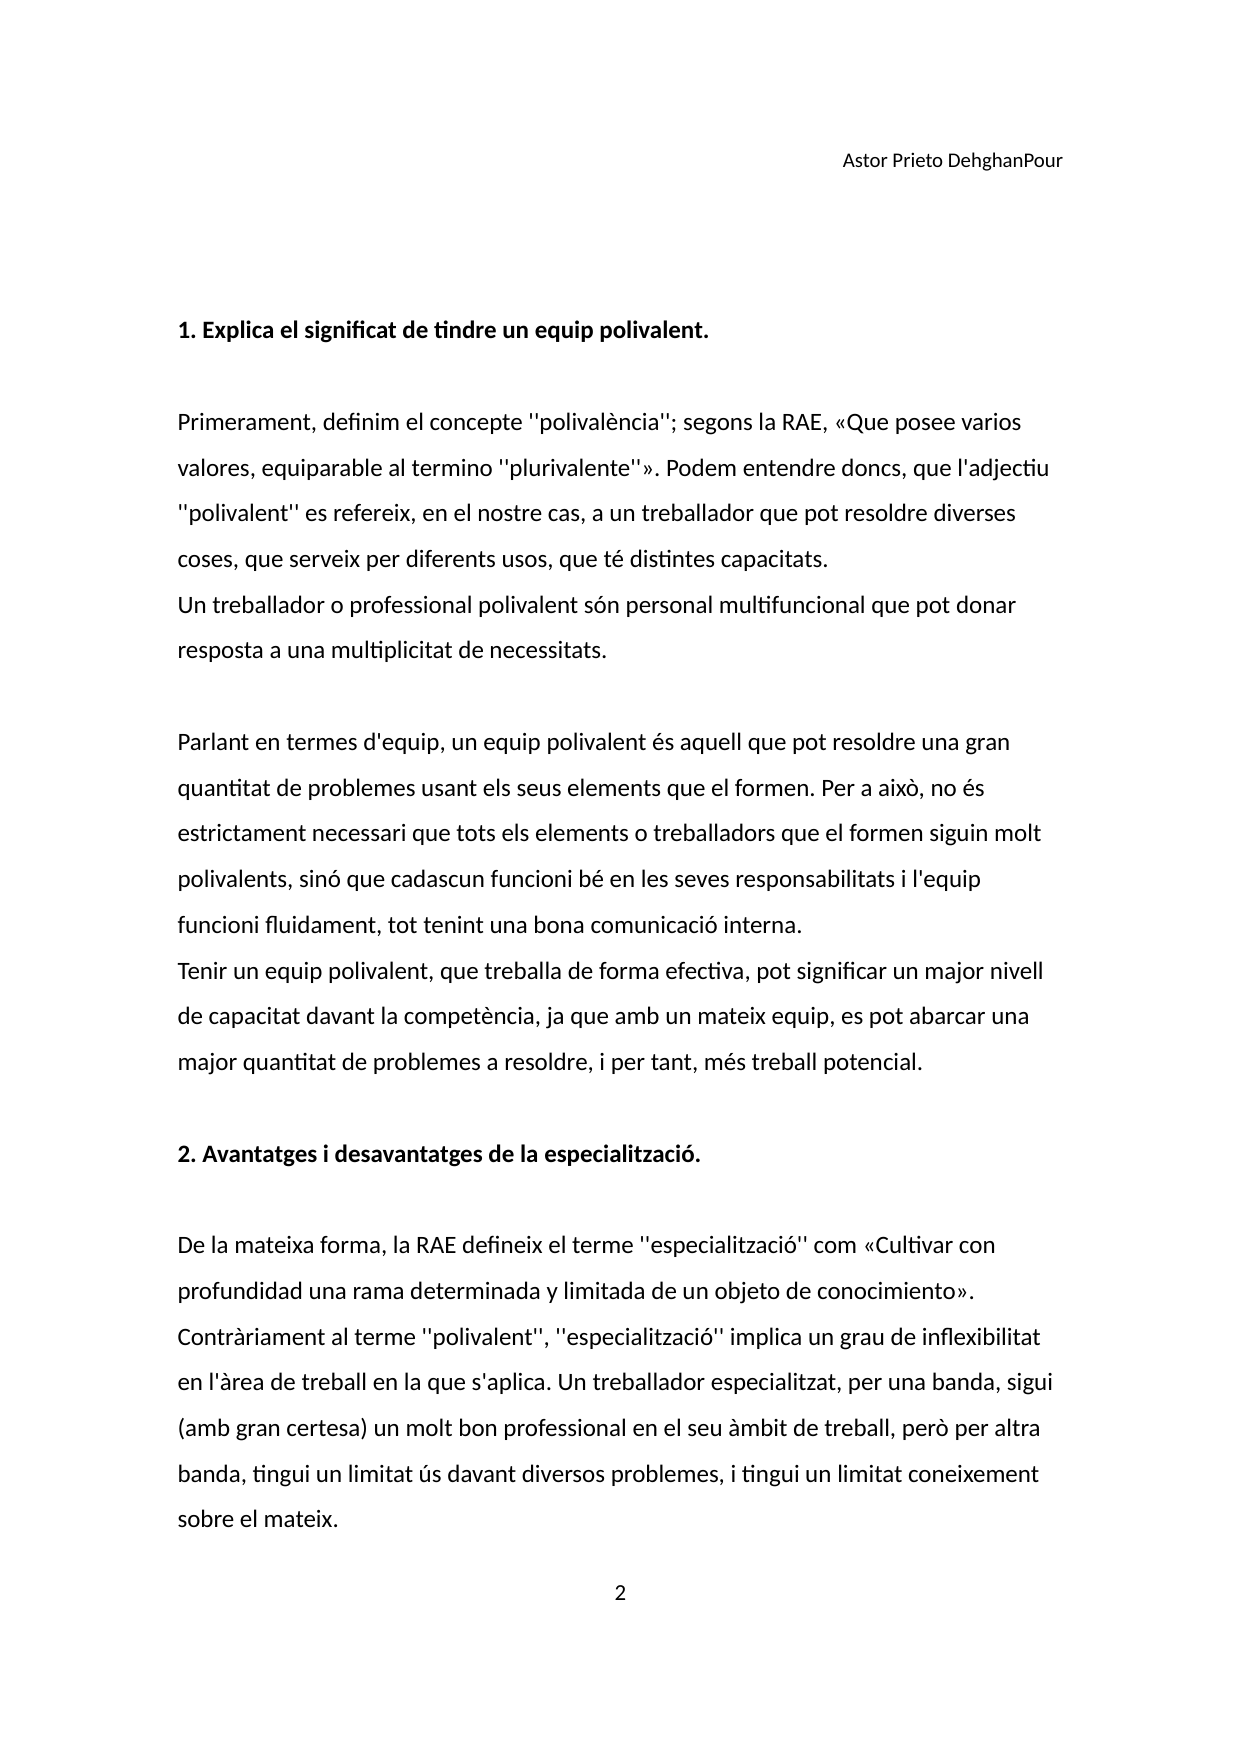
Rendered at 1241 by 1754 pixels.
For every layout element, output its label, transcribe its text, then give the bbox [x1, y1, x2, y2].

text Parlant en termes d'equip, un equip polivalent és aquell que pot resoldre una gran quantitat de problemes usant els seus elements que el formen. Per a això, no és estrictament necessari que tots els elements o treballadors que el formen siguin molt polivalents, sinó que cadascun funcioni bé en les seves responsabilitats i l'equip funcioni fluidament, tot tenint una bona comunicació interna. [177, 726, 1063, 939]
text Un treballador o professional polivalent són personal multifuncional que pot donar resposta a una multiplicitat de necessitats. [177, 589, 1063, 665]
text De la mateixa forma, la RAE defineix el terme ''especialització'' com «Cultivar con profundidad una rama determinada y limitada de un objeto de conocimiento». Contràriament al terme ''polivalent'', ''especialització'' implica un grau de inflexibilitat en l'àrea de treball en la que s'aplica. Un treballador especialitzat, per una banda, sigui (amb gran certesa) un molt bon professional en el seu àmbit de treball, però per altra banda, tingui un limitat ús davant diversos problemes, i tingui un limitat coneixement sobre el mateix. [177, 1229, 1063, 1534]
text 2. Avantatges i desavantatges de la especialització. [177, 1138, 1063, 1168]
text 1. Explica el significat de tindre un equip polivalent. [177, 314, 1063, 345]
text Primerament, definim el concepte ''polivalència''; segons la RAE, «Que posee varios valores, equiparable al termino ''plurivalente''». Podem entendre doncs, que l'adjectiu ''polivalent'' es refereix, en el nostre cas, a un treballador que pot resoldre diverses coses, que serveix per diferents usos, que té distintes capacitats. [177, 406, 1063, 574]
text Tenir un equip polivalent, que treballa de forma efectiva, pot significar un major nivell de capacitat davant la competència, ja que amb un mateix equip, es pot abarcar una major quantitat de problemes a resoldre, i per tant, més treball potencial. [177, 955, 1063, 1077]
